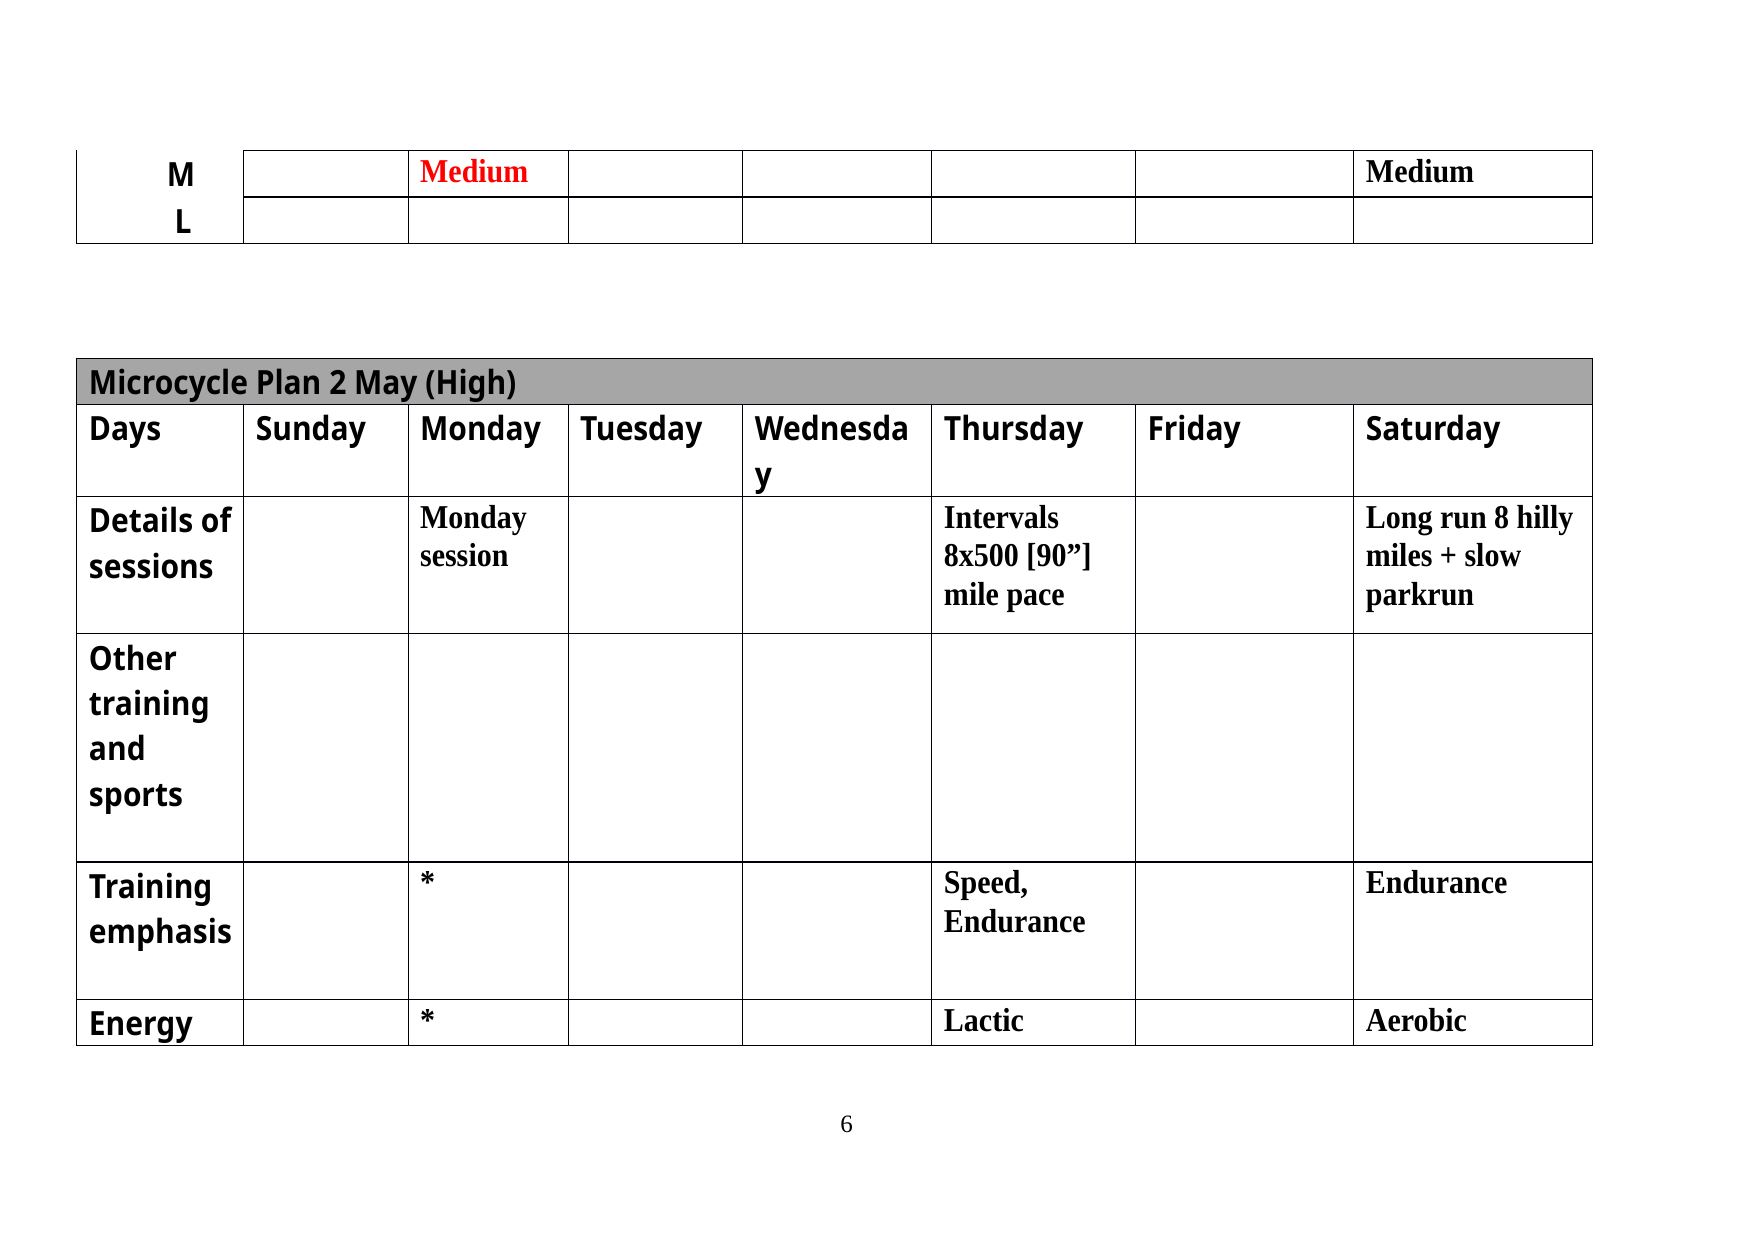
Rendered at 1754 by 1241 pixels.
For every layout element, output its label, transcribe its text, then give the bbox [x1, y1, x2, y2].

table_cell [743, 497, 931, 633]
table_cell Other training and sports [77, 634, 243, 861]
table_cell [1136, 497, 1353, 633]
table_cell L [77, 196, 243, 243]
table_cell [932, 198, 1135, 243]
table_cell [1136, 634, 1353, 861]
table_cell Long run 8 hilly miles + slow parkrun [1354, 497, 1592, 633]
table_cell [1354, 634, 1592, 861]
table_cell [244, 497, 408, 633]
table_cell Friday [1136, 405, 1353, 496]
table_cell Details of sessions [77, 497, 243, 633]
table_cell Medium [409, 151, 568, 196]
table_cell * [409, 863, 568, 999]
table_cell [743, 151, 931, 196]
table_cell [1354, 198, 1592, 243]
table_cell [1136, 1000, 1353, 1045]
table_cell [244, 634, 408, 861]
table_cell Tuesday [569, 405, 742, 496]
table_cell Wednesday [743, 405, 931, 496]
table_cell Days [77, 405, 243, 496]
table_cell [932, 634, 1135, 861]
table_cell [569, 634, 742, 861]
table_cell [409, 634, 568, 861]
table_cell [932, 151, 1135, 196]
table_cell Lactic [932, 1000, 1135, 1045]
table_cell [569, 497, 742, 633]
table_cell Medium [1354, 151, 1592, 196]
table_cell M [77, 150, 243, 196]
table_cell * [409, 1000, 568, 1045]
table_cell [244, 1000, 408, 1045]
table_cell [1136, 198, 1353, 243]
table_cell [743, 863, 931, 999]
table_cell Energy [77, 1000, 243, 1045]
table_cell [1136, 151, 1353, 196]
table_cell Monday [409, 405, 568, 496]
table_cell Speed, Endurance [932, 863, 1135, 999]
table_cell [244, 198, 408, 243]
table_header Microcycle Plan 2 May (High) [77, 359, 1592, 404]
table_cell [569, 198, 742, 243]
table_cell Aerobic [1354, 1000, 1592, 1045]
table_cell Intervals 8x500 [90”] mile pace [932, 497, 1135, 633]
table_cell [743, 198, 931, 243]
table_cell [244, 863, 408, 999]
table_cell Thursday [932, 405, 1135, 496]
table_cell Monday session [409, 497, 568, 633]
table_cell [244, 151, 408, 196]
table_cell Sunday [244, 405, 408, 496]
table_cell [569, 863, 742, 999]
table_cell [743, 634, 931, 861]
table_cell [569, 1000, 742, 1045]
table_cell [569, 151, 742, 196]
table_cell Training emphasis [77, 863, 243, 999]
table_cell [409, 198, 568, 243]
table_cell [1136, 863, 1353, 999]
table_cell Saturday [1354, 405, 1592, 496]
table_cell Endurance [1354, 863, 1592, 999]
table_cell [743, 1000, 931, 1045]
